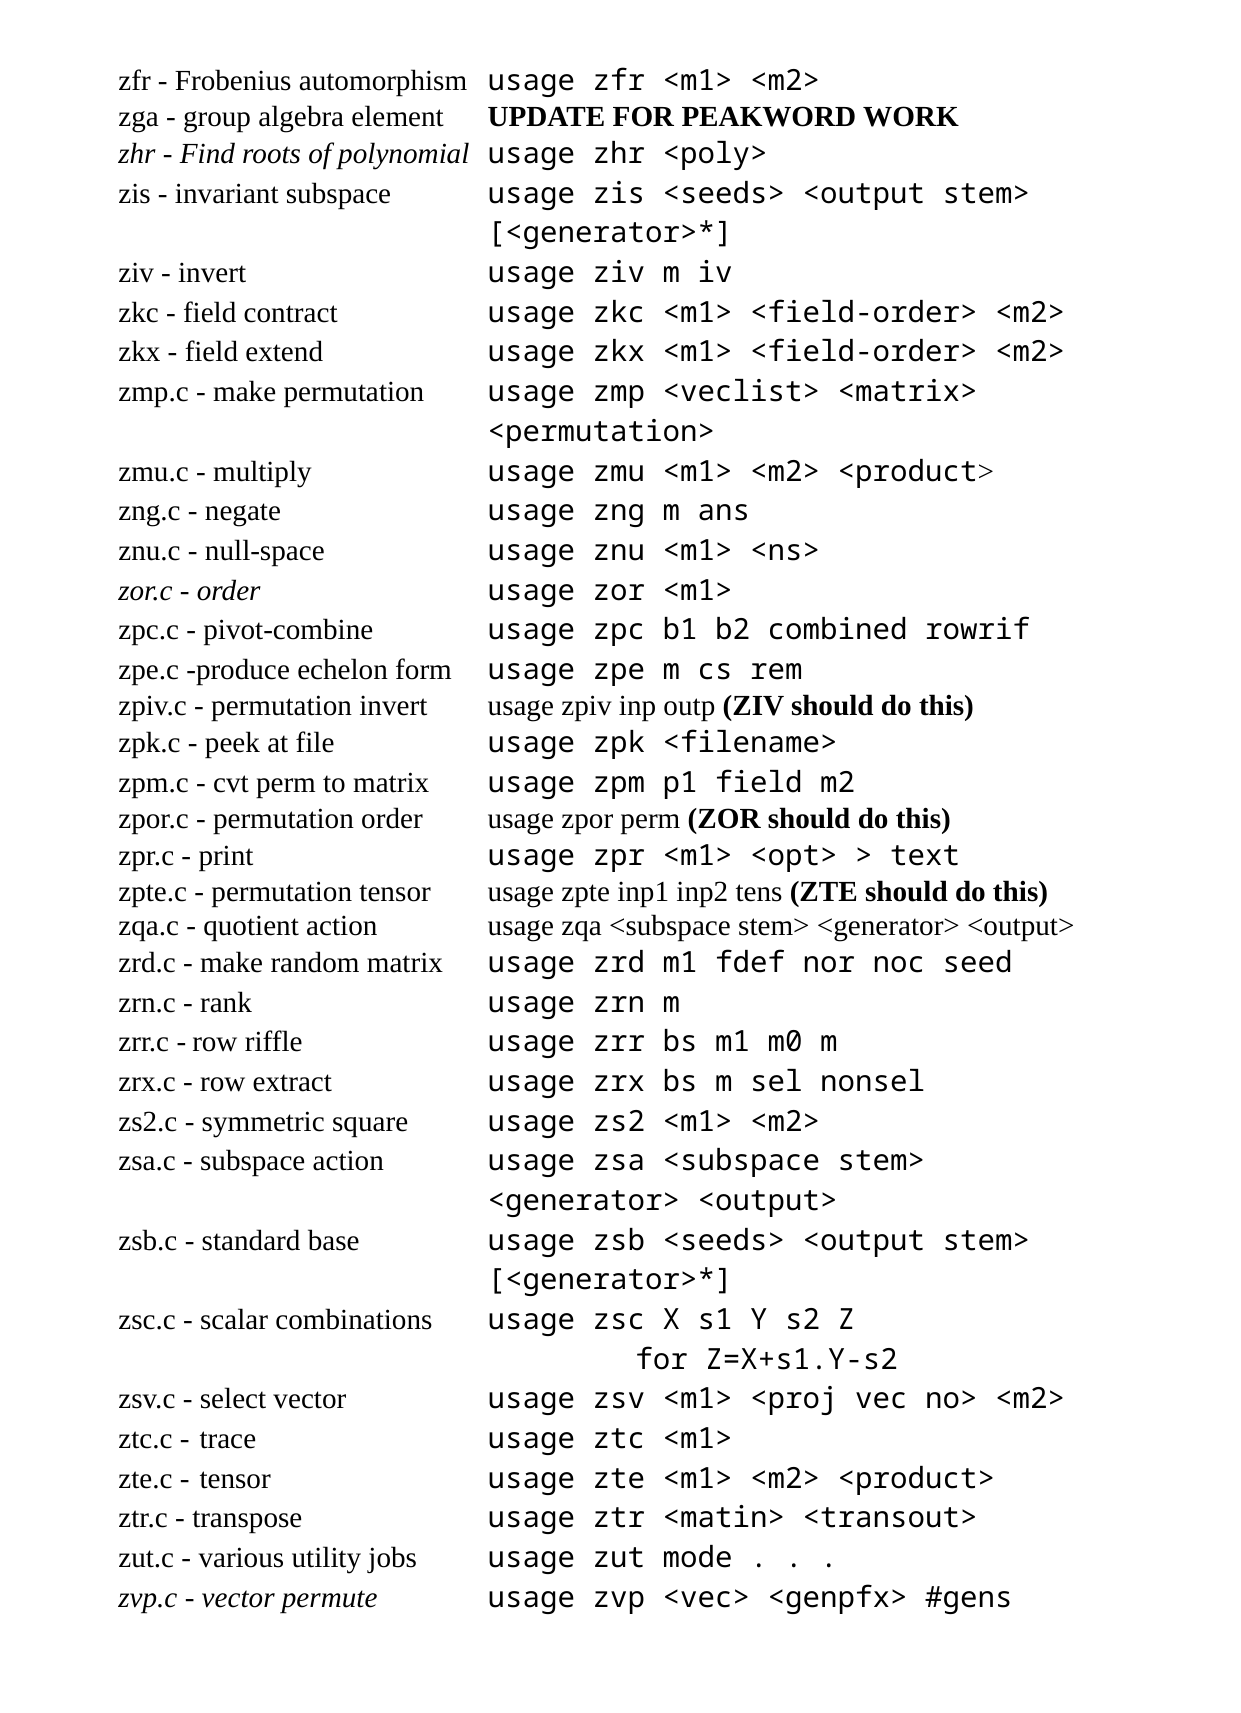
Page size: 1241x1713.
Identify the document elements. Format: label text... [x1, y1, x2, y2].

text zpte.c - permutation tensor usage zpte inp1 inp2 tens (ZTE should do this) [118, 874, 1122, 908]
text zsa.c - subspace action usage zsa <subspace stem> <generator> <output> [118, 1139, 1122, 1219]
text zrd.c - make random matrix usage zrd m1 fdef nor noc seed [118, 941, 1122, 981]
text zkc - field contract usage zkc <m1> <field-order> <m2> [118, 291, 1122, 331]
text zis - invariant subspace usage zis <seeds> <output stem> [<generator>*] [118, 172, 1122, 251]
text zhr - Find roots of polynomial usage zhr <poly> [118, 132, 1122, 172]
text zkx - field extend usage zkx <m1> <field-order> <m2> [118, 331, 1122, 370]
text zrx.c - row extract usage zrx bs m sel nonsel [118, 1060, 1122, 1100]
text zvp.c - vector permute usage zvp <vec> <genpfx> #gens [118, 1576, 1122, 1616]
text zng.c - negate usage zng m ans [118, 489, 1122, 529]
text zga - group algebra element UPDATE FOR PEAKWORD WORK [118, 99, 1122, 132]
text ztc.c - trace usage ztc <m1> [118, 1417, 1122, 1457]
text ziv - invert usage ziv m iv [118, 251, 1122, 291]
text zpe.c -produce echelon form usage zpe m cs rem [118, 648, 1122, 688]
text zpr.c - print usage zpr <m1> <opt> > text [118, 834, 1122, 874]
text for Z=X+s1.Y-s2 [118, 1338, 1122, 1378]
text ztr.c - transpose usage ztr <matin> <transout> [118, 1497, 1122, 1536]
text zs2.c - symmetric square usage zs2 <m1> <m2> [118, 1100, 1122, 1139]
text zor.c - order usage zor <m1> [118, 569, 1122, 608]
text zrn.c - rank usage zrn m [118, 981, 1122, 1021]
text zmu.c - multiply usage zmu <m1> <m2> <product> [118, 450, 1122, 489]
text zpor.c - permutation order usage zpor perm (ZOR should do this) [118, 801, 1122, 834]
text zpc.c - pivot-combine usage zpc b1 b2 combined rowrif [118, 608, 1122, 648]
text znu.c - null-space usage znu <m1> <ns> [118, 529, 1122, 569]
text zsv.c - select vector usage zsv <m1> <proj vec no> <m2> [118, 1378, 1122, 1417]
text zsb.c - standard base usage zsb <seeds> <output stem> [<generator>*] [118, 1219, 1122, 1298]
text zqa.c - quotient action usage zqa <subspace stem> <generator> <output> [118, 908, 1122, 941]
text zpk.c - peek at file usage zpk <filename> [118, 721, 1122, 761]
text zte.c - tensor usage zte <m1> <m2> <product> [118, 1457, 1122, 1497]
text zfr - Frobenius automorphism usage zfr <m1> <m2> [118, 59, 1122, 99]
text zrr.c - row riffle usage zrr bs m1 m0 m [118, 1021, 1122, 1060]
text zsc.c - scalar combinations usage zsc X s1 Y s2 Z [118, 1298, 1122, 1338]
text zpm.c - cvt perm to matrix usage zpm p1 field m2 [118, 761, 1122, 801]
text zpiv.c - permutation invert usage zpiv inp outp (ZIV should do this) [118, 688, 1122, 721]
text zmp.c - make permutation usage zmp <veclist> <matrix> <permutation> [118, 370, 1122, 450]
text zut.c - various utility jobs usage zut mode . . . [118, 1536, 1122, 1576]
